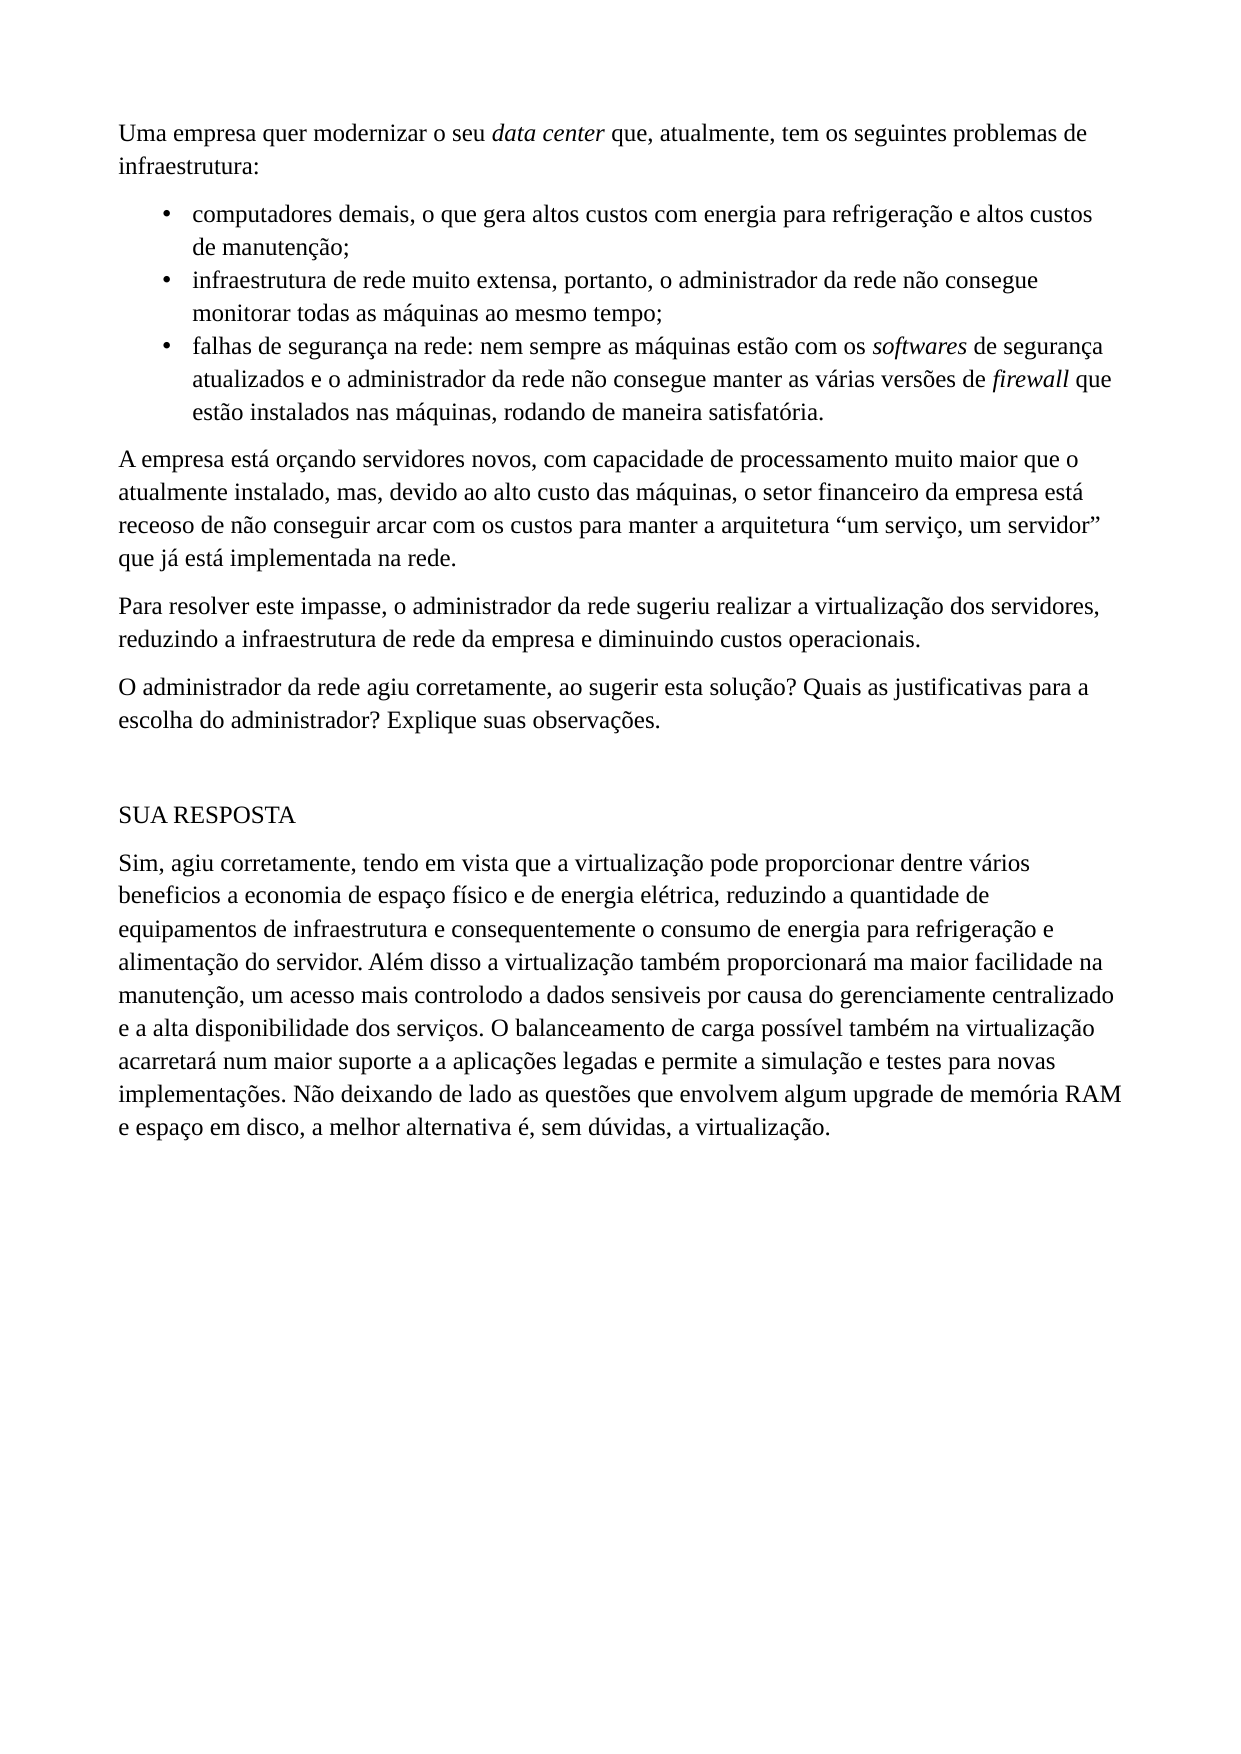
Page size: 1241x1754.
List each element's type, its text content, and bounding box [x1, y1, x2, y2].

list computadores demais, o que gera altos custos com energia para refrigeração e altos custos de manutenção; [162, 199, 1122, 261]
text Uma empresa quer modernizar o seu data center que, atualmente, tem os seguintes problemas de infraestrutura: [118, 118, 1122, 180]
text Sim, agiu corretamente, tendo em vista que a virtualização pode proporcionar dentre vários beneficios a economia de espaço físico e de energia elétrica, reduzindo a quantidade de equipamentos de infraestrutura e consequentemente o consumo de energia para refrigeração e alimentação do servidor. Além disso a virtualização também proporcionará ma maior facilidade na manutenção, um acesso mais controlodo a dados sensiveis por causa do gerenciamente centralizado e a alta disponibilidade dos serviços. O balanceamento de carga possível também na virtualização acarretará num maior suporte a a aplicações legadas e permite a simulação e testes para novas implementações. Não deixando de lado as questões que envolvem algum upgrade de memória RAM e espaço em disco, a melhor alternativa é, sem dúvidas, a virtualização. [118, 848, 1122, 1141]
text A empresa está orçando servidores novos, com capacidade de processamento muito maior que o atualmente instalado, mas, devido ao alto custo das máquinas, o setor financeiro da empresa está receoso de não conseguir arcar com os custos para manter a arquitetura “um serviço, um servidor” que já está implementada na rede. [118, 444, 1122, 572]
text O administrador da rede agiu corretamente, ao sugerir esta solução? Quais as justificativas para a escolha do administrador? Explique suas observações. [118, 672, 1122, 733]
list infraestrutura de rede muito extensa, portanto, o administrador da rede não consegue monitorar todas as máquinas ao mesmo tempo; [162, 265, 1122, 327]
text Para resolver este impasse, o administrador da rede sugeriu realizar a virtualização dos servidores, reduzindo a infraestrutura de rede da empresa e diminuindo custos operacionais. [118, 591, 1122, 653]
text SUA RESPOSTA [118, 800, 1122, 829]
list falhas de segurança na rede: nem sempre as máquinas estão com os softwares de segurança atualizados e o administrador da rede não consegue manter as várias versões de firewall que estão instalados nas máquinas, rodando de maneira satisfatória. [162, 331, 1122, 426]
